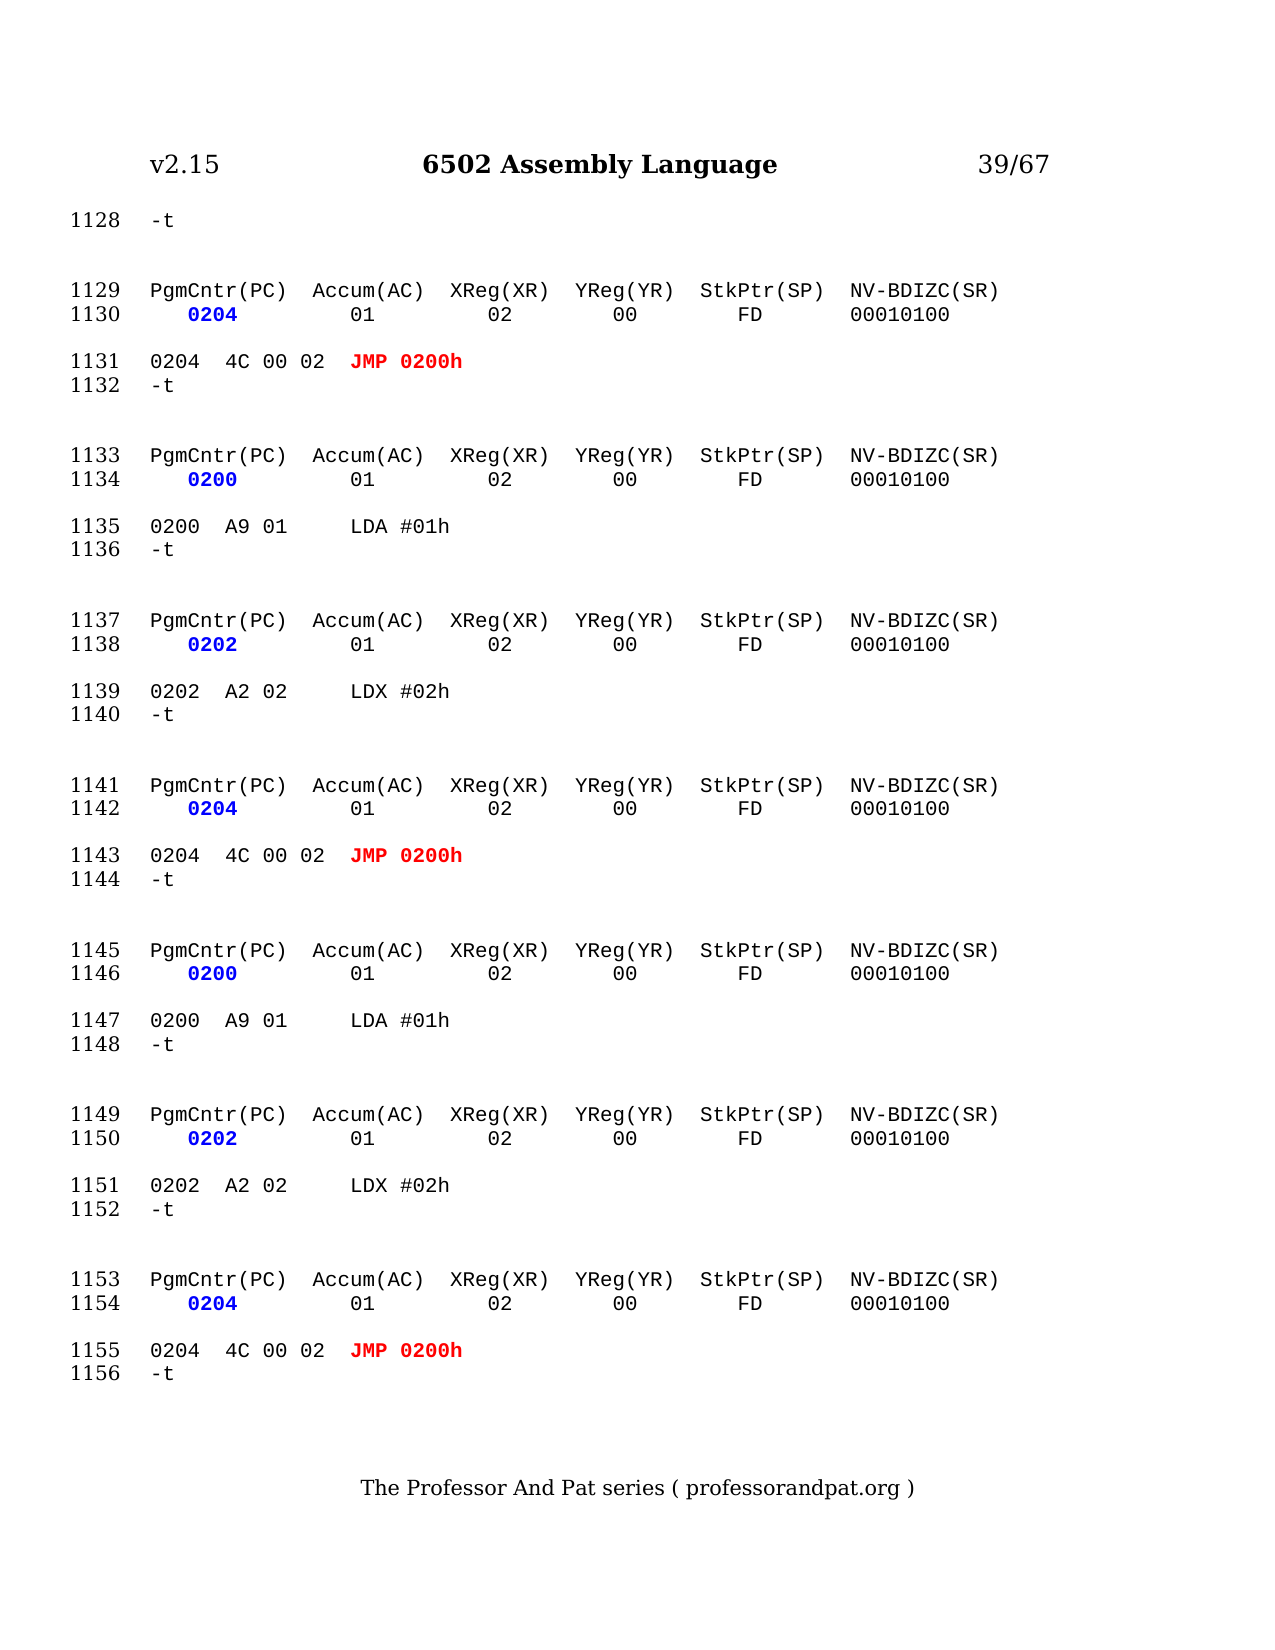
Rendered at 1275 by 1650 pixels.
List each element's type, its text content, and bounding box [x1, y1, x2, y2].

text 0202 A2 02 LDX #02h [150, 1175, 1125, 1199]
text -t [150, 869, 1125, 893]
text PgmCntr(PC) Accum(AC) XReg(XR) YReg(YR) StkPtr(SP) NV-BDIZC(SR) [150, 1269, 1125, 1293]
text -t [150, 539, 1125, 563]
text 0202 01 02 00 FD 00010100 [150, 634, 1125, 657]
text 0204 01 02 00 FD 00010100 [150, 798, 1125, 822]
text -t [150, 1034, 1125, 1057]
text -t [150, 210, 1125, 233]
text -t [150, 704, 1125, 728]
text -t [150, 1363, 1125, 1387]
text 0200 A9 01 LDA #01h [150, 516, 1125, 539]
text 0204 01 02 00 FD 00010100 [150, 1293, 1125, 1316]
text PgmCntr(PC) Accum(AC) XReg(XR) YReg(YR) StkPtr(SP) NV-BDIZC(SR) [150, 940, 1125, 963]
text PgmCntr(PC) Accum(AC) XReg(XR) YReg(YR) StkPtr(SP) NV-BDIZC(SR) [150, 281, 1125, 304]
text 0204 01 02 00 FD 00010100 [150, 304, 1125, 328]
text 0200 A9 01 LDA #01h [150, 1010, 1125, 1034]
text PgmCntr(PC) Accum(AC) XReg(XR) YReg(YR) StkPtr(SP) NV-BDIZC(SR) [150, 445, 1125, 469]
text -t [150, 1199, 1125, 1222]
text 0202 A2 02 LDX #02h [150, 681, 1125, 704]
text 0204 4C 00 02 JMP 0200h [150, 351, 1125, 375]
text 0204 4C 00 02 JMP 0200h [150, 1340, 1125, 1363]
text PgmCntr(PC) Accum(AC) XReg(XR) YReg(YR) StkPtr(SP) NV-BDIZC(SR) [150, 775, 1125, 798]
text PgmCntr(PC) Accum(AC) XReg(XR) YReg(YR) StkPtr(SP) NV-BDIZC(SR) [150, 610, 1125, 634]
text 0200 01 02 00 FD 00010100 [150, 469, 1125, 492]
text 0204 4C 00 02 JMP 0200h [150, 846, 1125, 869]
text PgmCntr(PC) Accum(AC) XReg(XR) YReg(YR) StkPtr(SP) NV-BDIZC(SR) [150, 1104, 1125, 1128]
text -t [150, 375, 1125, 398]
text 0202 01 02 00 FD 00010100 [150, 1128, 1125, 1152]
text 0200 01 02 00 FD 00010100 [150, 963, 1125, 987]
